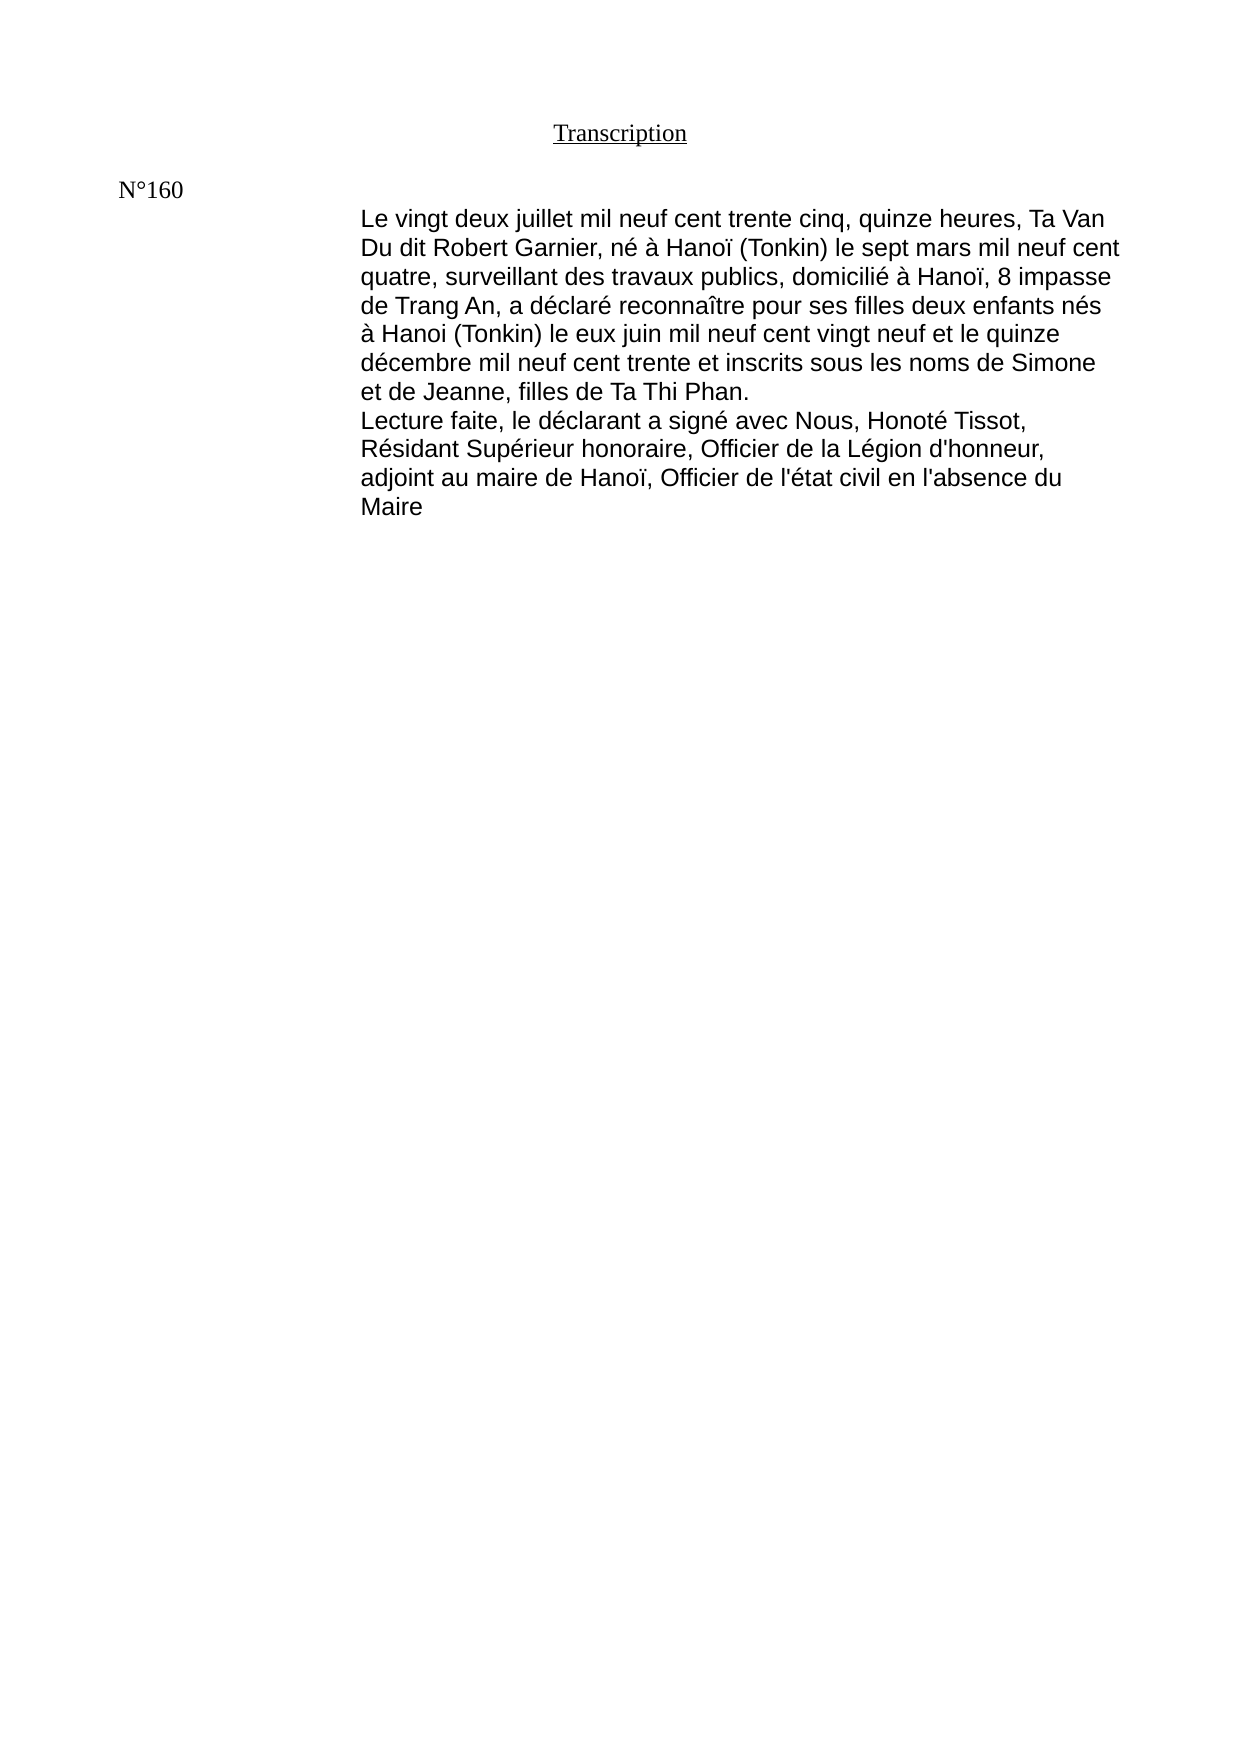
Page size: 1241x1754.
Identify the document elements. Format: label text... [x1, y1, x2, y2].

text Lecture faite, le déclarant a signé avec Nous, Honoté Tissot, Résidant Supérieur honoraire, Officier de la Légion d'honneur, adjoint au maire de Hanoï, Officier de l'état civil en l'absence du Maire [360, 406, 1122, 521]
text Transcription [118, 118, 1122, 147]
text Le vingt deux juillet mil neuf cent trente cinq, quinze heures, Ta Van Du dit Robert Garnier, né à Hanoï (Tonkin) le sept mars mil neuf cent quatre, surveillant des travaux publics, domicilié à Hanoï, 8 impasse de Trang An, a déclaré reconnaître pour ses filles deux enfants nés à Hanoi (Tonkin) le eux juin mil neuf cent vingt neuf et le quinze décembre mil neuf cent trente et inscrits sous les noms de Simone et de Jeanne, filles de Ta Thi Phan. [360, 204, 1122, 406]
text N°160 [118, 176, 1122, 204]
